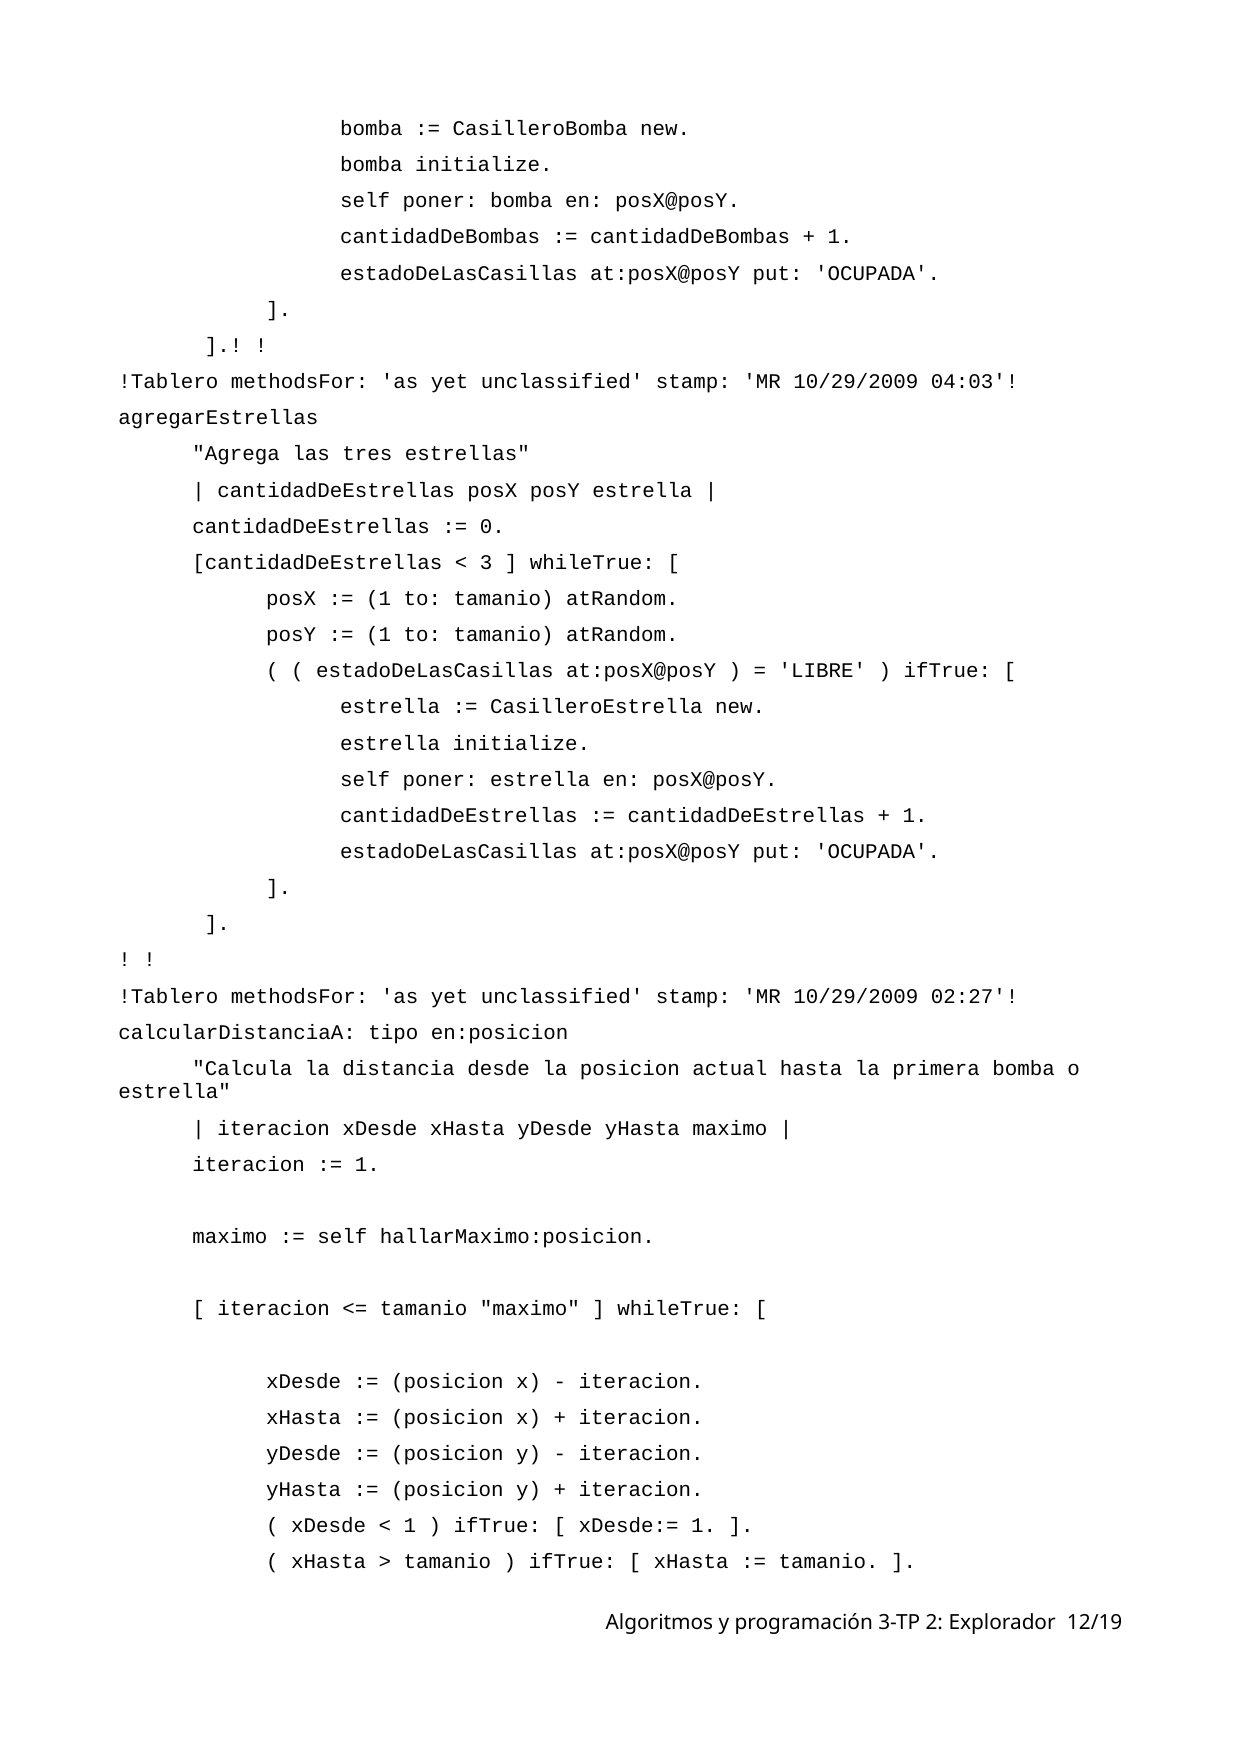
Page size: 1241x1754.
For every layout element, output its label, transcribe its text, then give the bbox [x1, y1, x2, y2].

text maximo := self hallarMaximo:posicion. [118, 1226, 1122, 1250]
text bomba initialize. [118, 154, 1122, 178]
text yHasta := (posicion y) + iteracion. [118, 1479, 1122, 1503]
text ( xDesde < 1 ) ifTrue: [ xDesde:= 1. ]. [118, 1515, 1122, 1539]
text self poner: estrella en: posX@posY. [118, 769, 1122, 792]
text !Tablero methodsFor: 'as yet unclassified' stamp: 'MR 10/29/2009 04:03'! [118, 371, 1122, 395]
text ]. [118, 913, 1122, 937]
text iteracion := 1. [118, 1154, 1122, 1177]
text calcularDistanciaA: tipo en:posicion [118, 1022, 1122, 1045]
text cantidadDeEstrellas := 0. [118, 516, 1122, 539]
text | cantidadDeEstrellas posX posY estrella | [118, 479, 1122, 503]
text "Calcula la distancia desde la posicion actual hasta la primera bomba o estrella" [118, 1058, 1122, 1105]
text xHasta := (posicion x) + iteracion. [118, 1407, 1122, 1431]
text ! ! [118, 949, 1122, 973]
text bomba := CasilleroBomba new. [118, 118, 1122, 142]
text ]. [118, 299, 1122, 322]
text agregarEstrellas [118, 407, 1122, 431]
text estadoDeLasCasillas at:posX@posY put: 'OCUPADA'. [118, 263, 1122, 286]
text estadoDeLasCasillas at:posX@posY put: 'OCUPADA'. [118, 841, 1122, 865]
text | iteracion xDesde xHasta yDesde yHasta maximo | [118, 1118, 1122, 1141]
text ( xHasta > tamanio ) ifTrue: [ xHasta := tamanio. ]. [118, 1551, 1122, 1575]
text "Agrega las tres estrellas" [118, 443, 1122, 467]
text !Tablero methodsFor: 'as yet unclassified' stamp: 'MR 10/29/2009 02:27'! [118, 986, 1122, 1009]
text xDesde := (posicion x) - iteracion. [118, 1371, 1122, 1394]
text self poner: bomba en: posX@posY. [118, 190, 1122, 214]
text [ iteracion <= tamanio "maximo" ] whileTrue: [ [118, 1298, 1122, 1322]
text ( ( estadoDeLasCasillas at:posX@posY ) = 'LIBRE' ) ifTrue: [ [118, 660, 1122, 684]
text posX := (1 to: tamanio) atRandom. [118, 588, 1122, 612]
text ]. [118, 877, 1122, 901]
text estrella := CasilleroEstrella new. [118, 696, 1122, 720]
text posY := (1 to: tamanio) atRandom. [118, 624, 1122, 648]
text cantidadDeBombas := cantidadDeBombas + 1. [118, 227, 1122, 250]
text [cantidadDeEstrellas < 3 ] whileTrue: [ [118, 552, 1122, 576]
text cantidadDeEstrellas := cantidadDeEstrellas + 1. [118, 805, 1122, 828]
text estrella initialize. [118, 733, 1122, 756]
text ].! ! [118, 335, 1122, 359]
text yDesde := (posicion y) - iteracion. [118, 1443, 1122, 1467]
